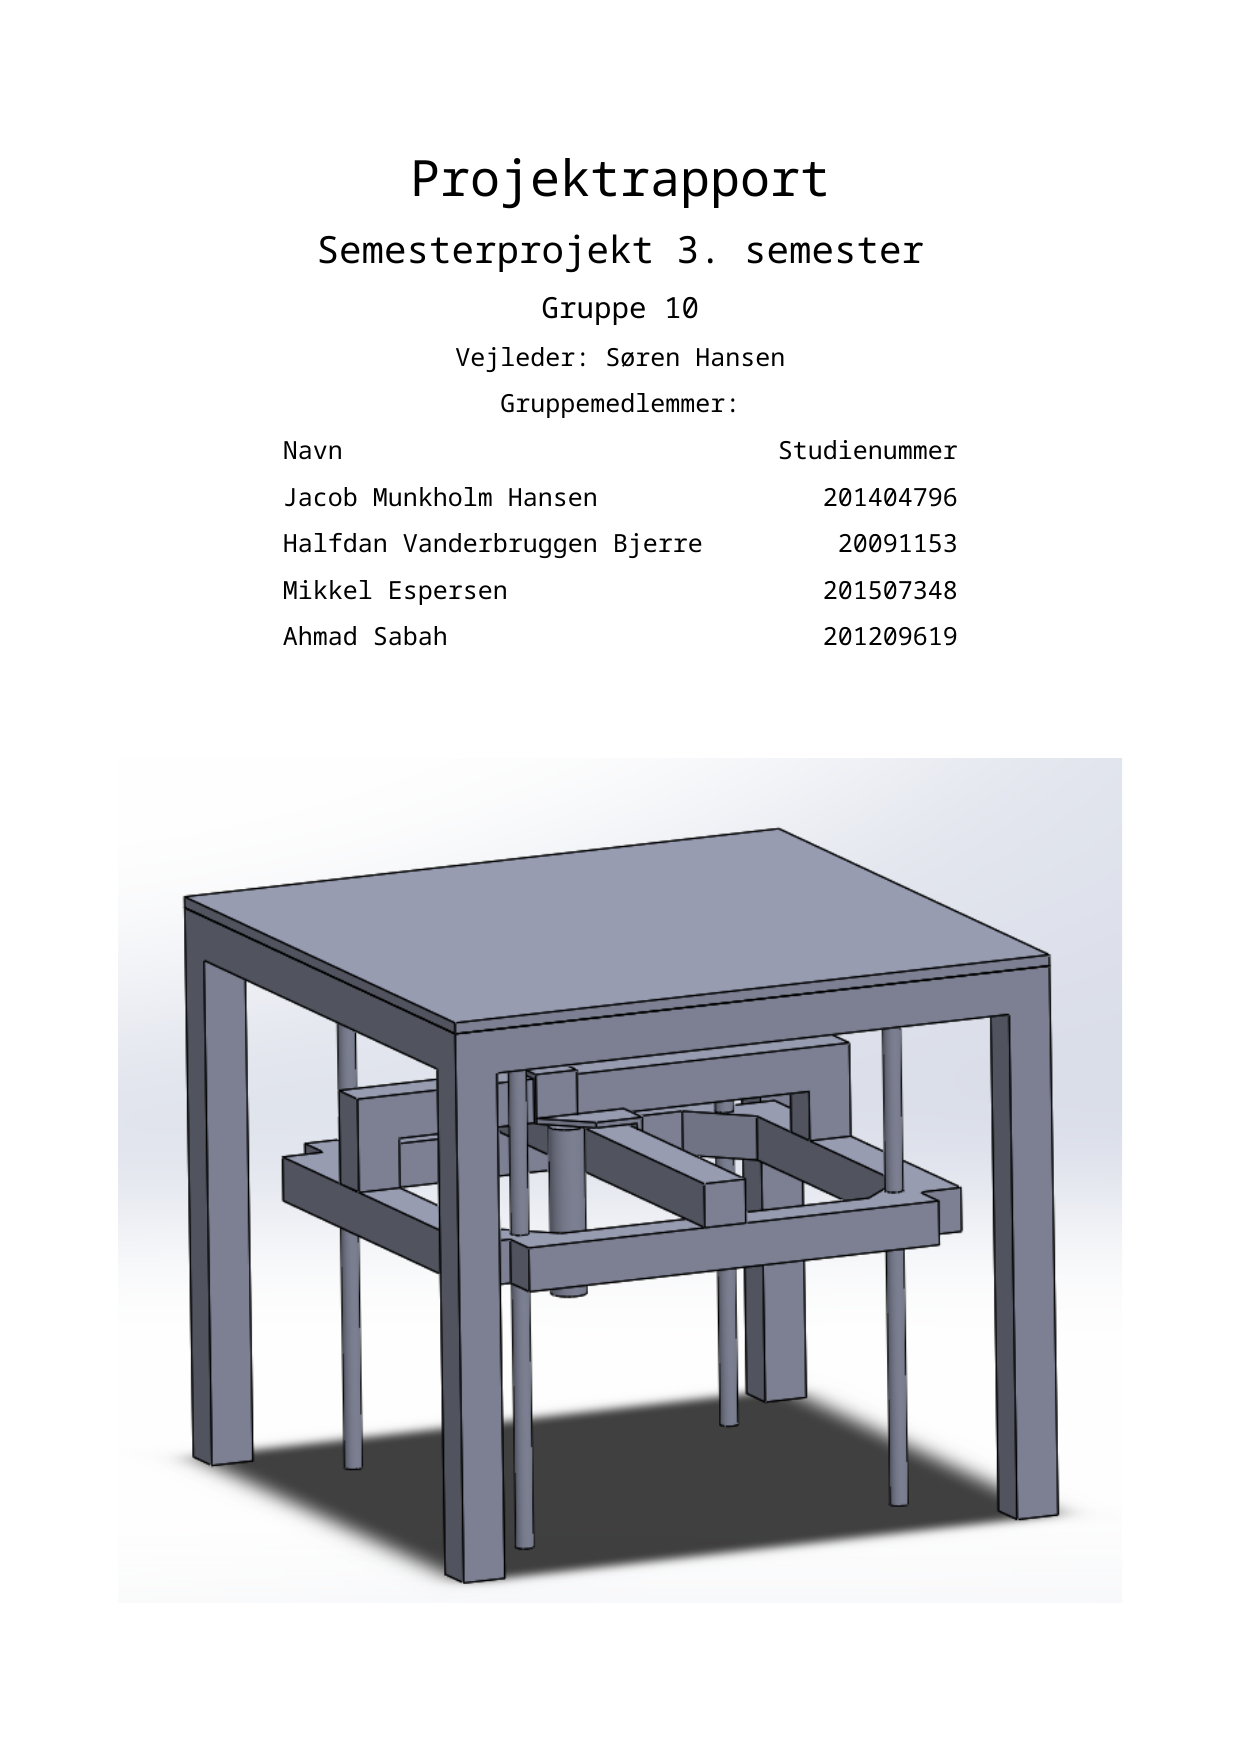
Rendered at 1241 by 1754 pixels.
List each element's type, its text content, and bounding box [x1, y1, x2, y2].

text Ahmad Sabah 201209619 [118, 619, 1122, 653]
text Vejleder: Søren Hansen [118, 339, 1122, 373]
text Gruppemedlemmer: [118, 386, 1122, 420]
text Halfdan Vanderbruggen Bjerre 20091153 [118, 526, 1122, 560]
text Gruppe 10 [118, 287, 1122, 327]
text Jacob Munkholm Hansen 201404796 [118, 479, 1122, 513]
text Semesterprojekt 3. semester [118, 224, 1122, 275]
text Mikkel Espersen 201507348 [118, 572, 1122, 606]
picture [118, 758, 1123, 1603]
subtitle Projektrapport [118, 143, 1122, 211]
text Navn Studienummer [118, 433, 1122, 467]
